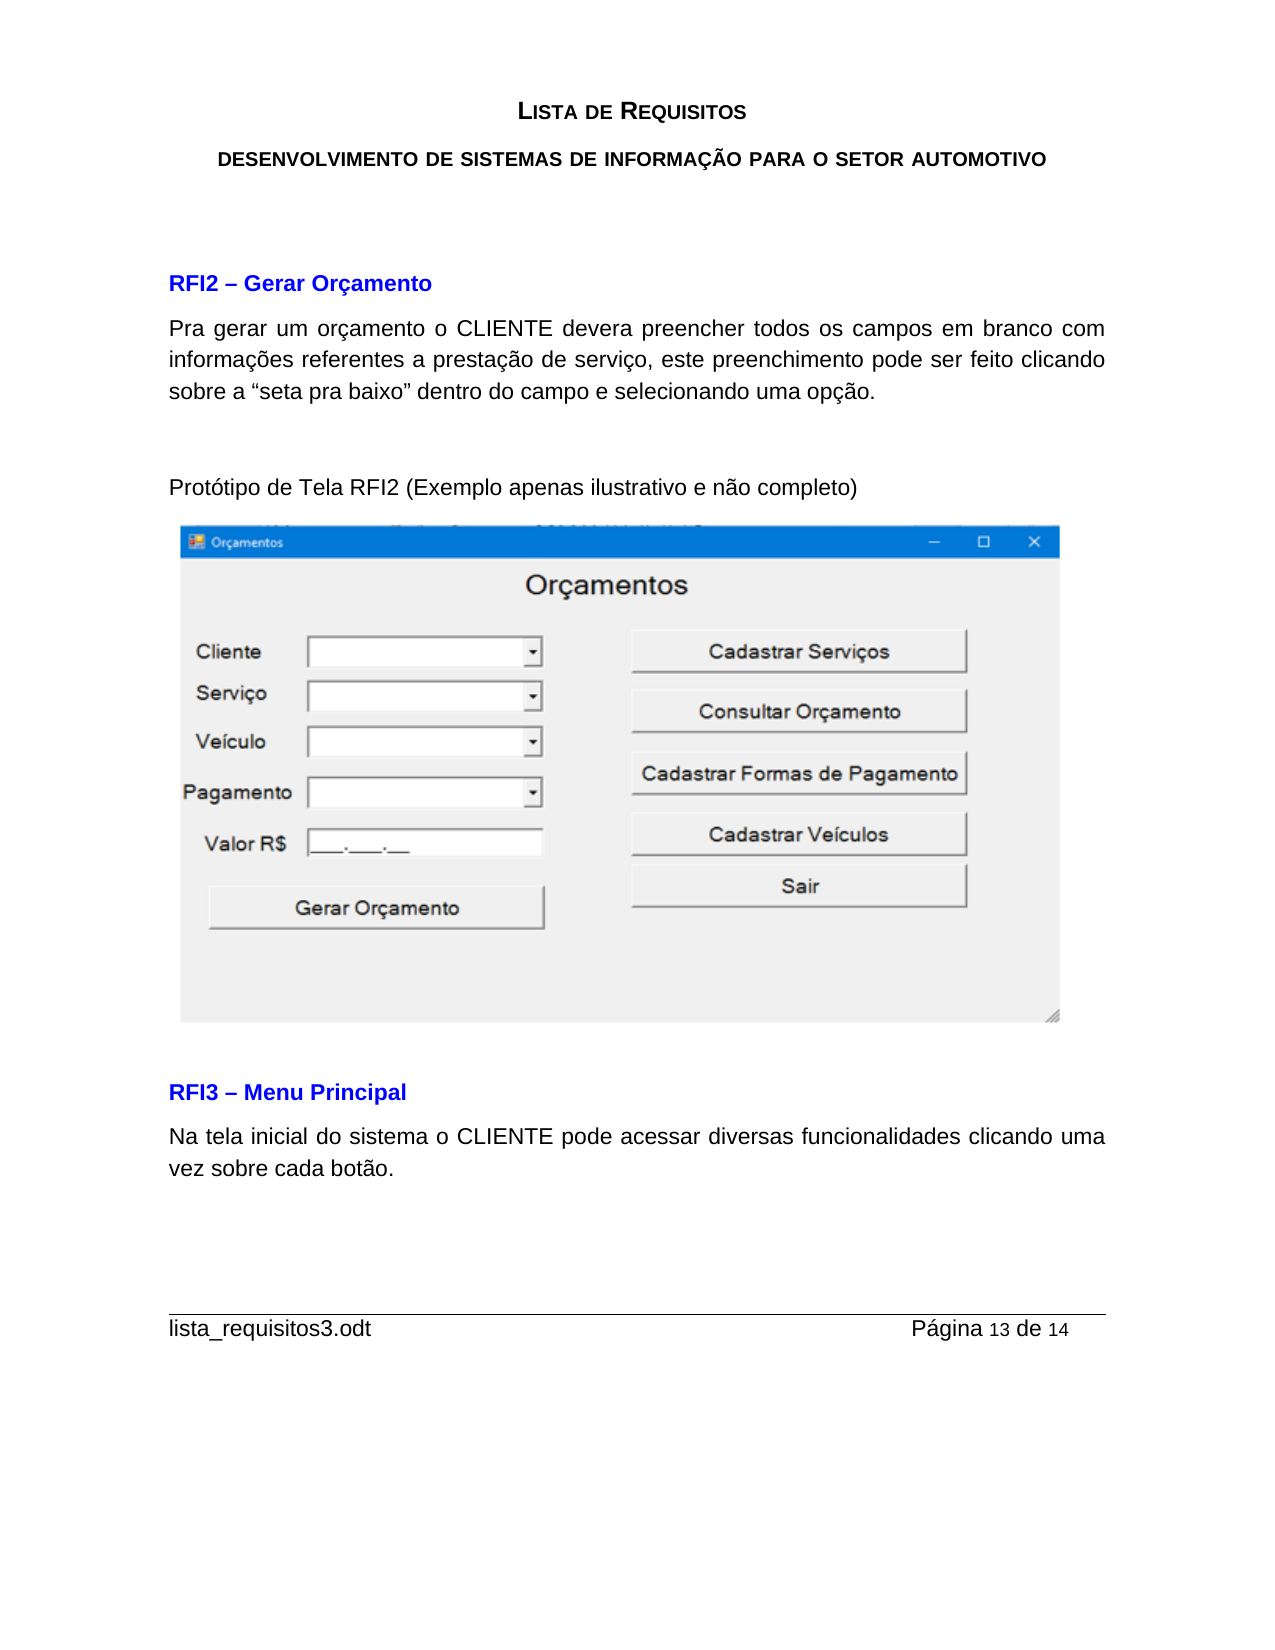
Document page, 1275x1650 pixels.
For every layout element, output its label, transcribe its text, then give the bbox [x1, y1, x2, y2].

text Na tela inicial do sistema o CLIENTE pode acessar diversas funcionalidades clicando uma vez sobre cada botão. [169, 1123, 1106, 1181]
text Protótipo de Tela RFI2 (Exemplo apenas ilustrativo e não completo) [169, 474, 1106, 501]
subtitle RFI3 – Menu Principal [169, 1079, 1106, 1105]
picture [176, 515, 1071, 1030]
subtitle RFI2 – Gerar Orçamento [169, 270, 1106, 297]
text Pra gerar um orçamento o CLIENTE devera preencher todos os campos em branco com informações referentes a prestação de serviço, este preenchimento pode ser feito clicando sobre a “seta pra baixo” dentro do campo e selecionando uma opção. [169, 314, 1106, 404]
